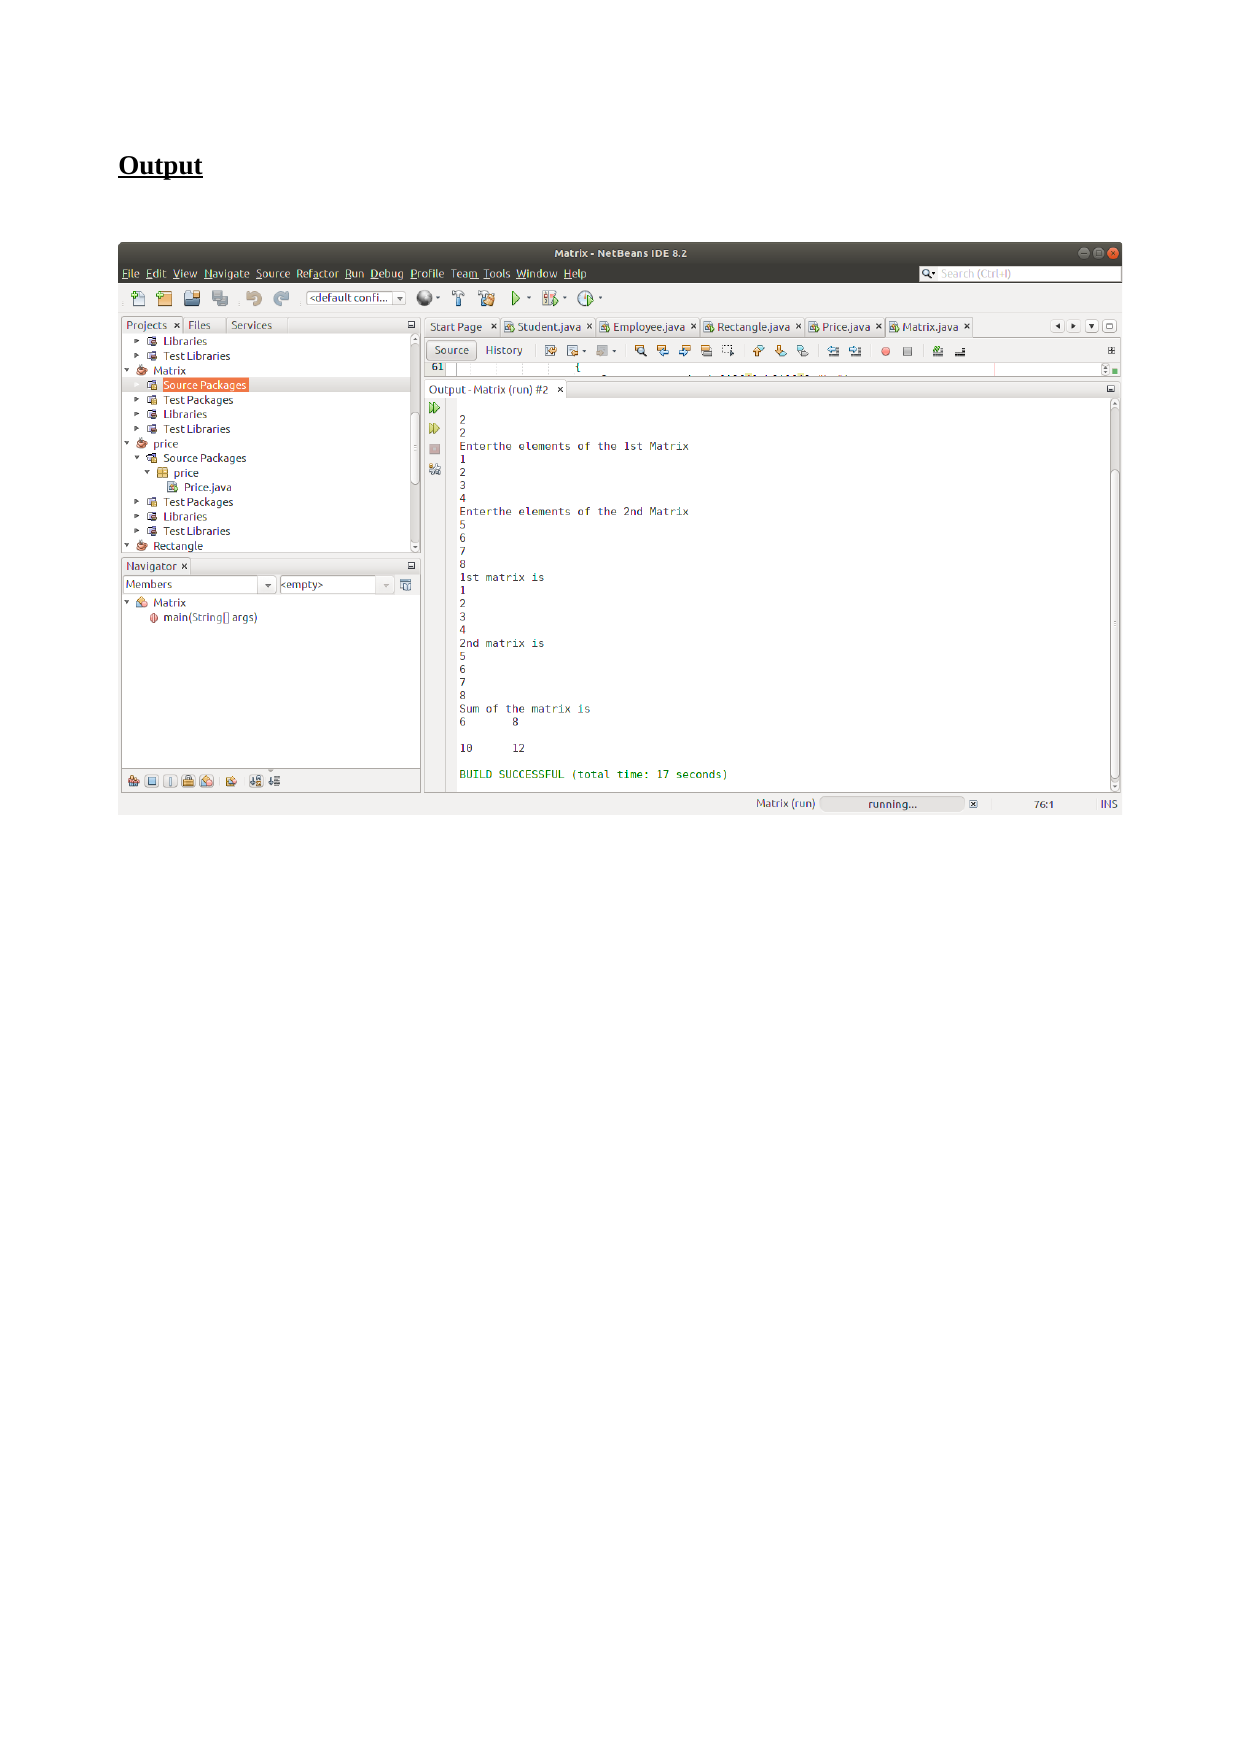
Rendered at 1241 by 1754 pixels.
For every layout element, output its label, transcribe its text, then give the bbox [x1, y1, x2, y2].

text Output [118, 149, 1122, 180]
picture [118, 242, 1123, 815]
